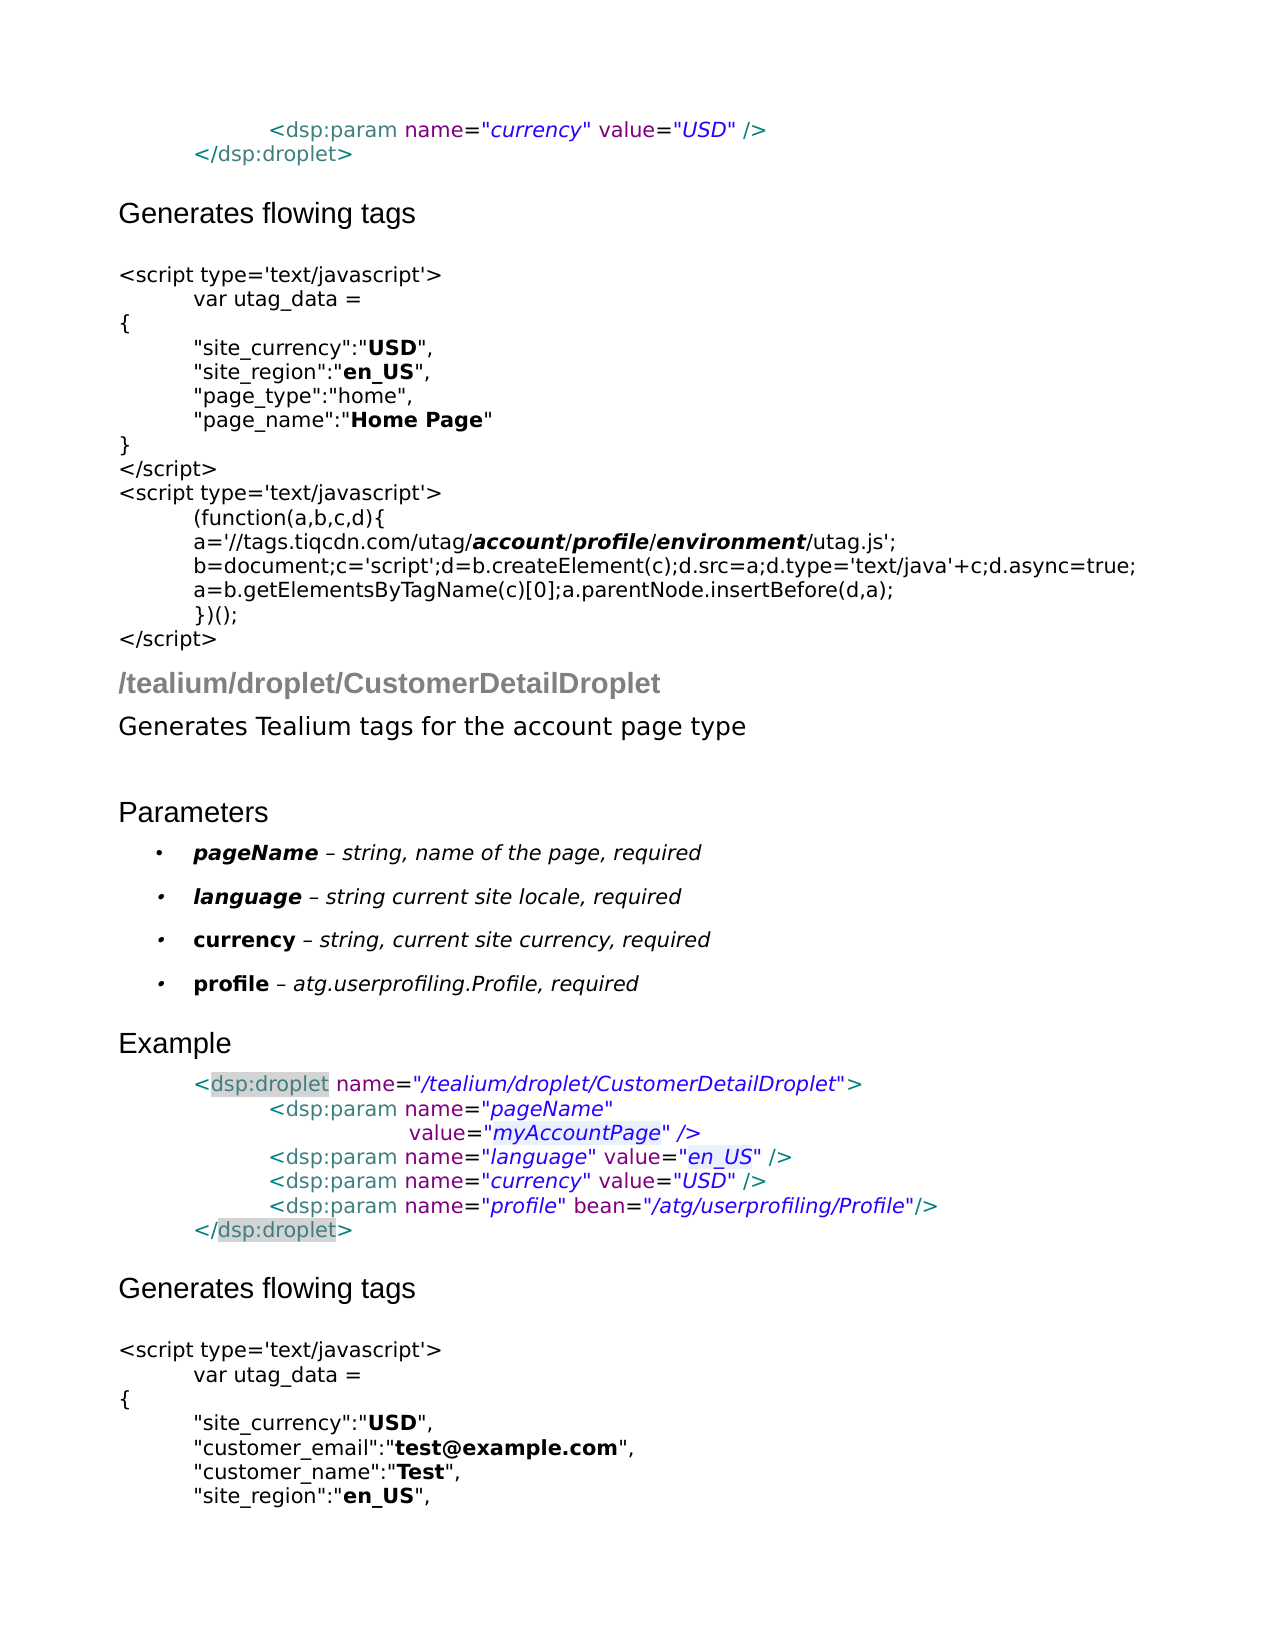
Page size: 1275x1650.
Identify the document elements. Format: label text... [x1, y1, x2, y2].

text <dsp:param name="language" value="en_US" /> [118, 1145, 1157, 1169]
text <dsp:param name="pageName" [118, 1097, 1157, 1121]
list currency – string, current site currency, required [156, 928, 1157, 953]
text <script type='text/javascript'> var utag_data = { "site_currency":"USD", "site_region":"en_US", "page_type":"home", "page_name":"Home Page" } </script> <script type='text/javascript'> (function(a,b,c,d){ a='//tags.tiqcdn.com/utag/account/profile/environment/utag.js'; b=document;c='script';d=b.createElement(c);d.src=a;d.type='text/java'+c;d.async=true; a=b.getElementsByTagName(c)[0];a.parentNode.insertBefore(d,a); })(); </script> [118, 263, 1157, 651]
text Generates flowing tags [118, 1271, 1157, 1305]
list language – string current site locale, required [156, 885, 1157, 909]
text <dsp:param name="currency" value="USD" /> [118, 118, 1157, 142]
list profile – atg.userprofiling.Profile, required [156, 972, 1157, 996]
text </dsp:droplet> [118, 142, 1157, 167]
subtitle Example [118, 1026, 1157, 1060]
text <dsp:param name="profile" bean="/atg/userprofiling/Profile"/> [118, 1194, 1157, 1218]
text value="myAccountPage" /> [409, 1121, 1157, 1145]
text Generates flowing tags [118, 196, 1157, 229]
text Generates Tealium tags for the account page type [118, 712, 1157, 741]
text <dsp:param name="currency" value="USD" /> [118, 1169, 1157, 1194]
text </dsp:droplet> [118, 1218, 1157, 1242]
subtitle Parameters [118, 795, 1157, 829]
subtitle /tealium/droplet/CustomerDetailDroplet [118, 666, 1157, 699]
text <dsp:droplet name="/tealium/droplet/CustomerDetailDroplet"> [118, 1072, 1157, 1097]
list pageName – string, name of the page, required [156, 841, 1157, 866]
text <script type='text/javascript'> var utag_data = { "site_currency":"USD", "customer_email":"test@example.com", "customer_name":"Test", "site_region":"en_US", [118, 1338, 1157, 1508]
